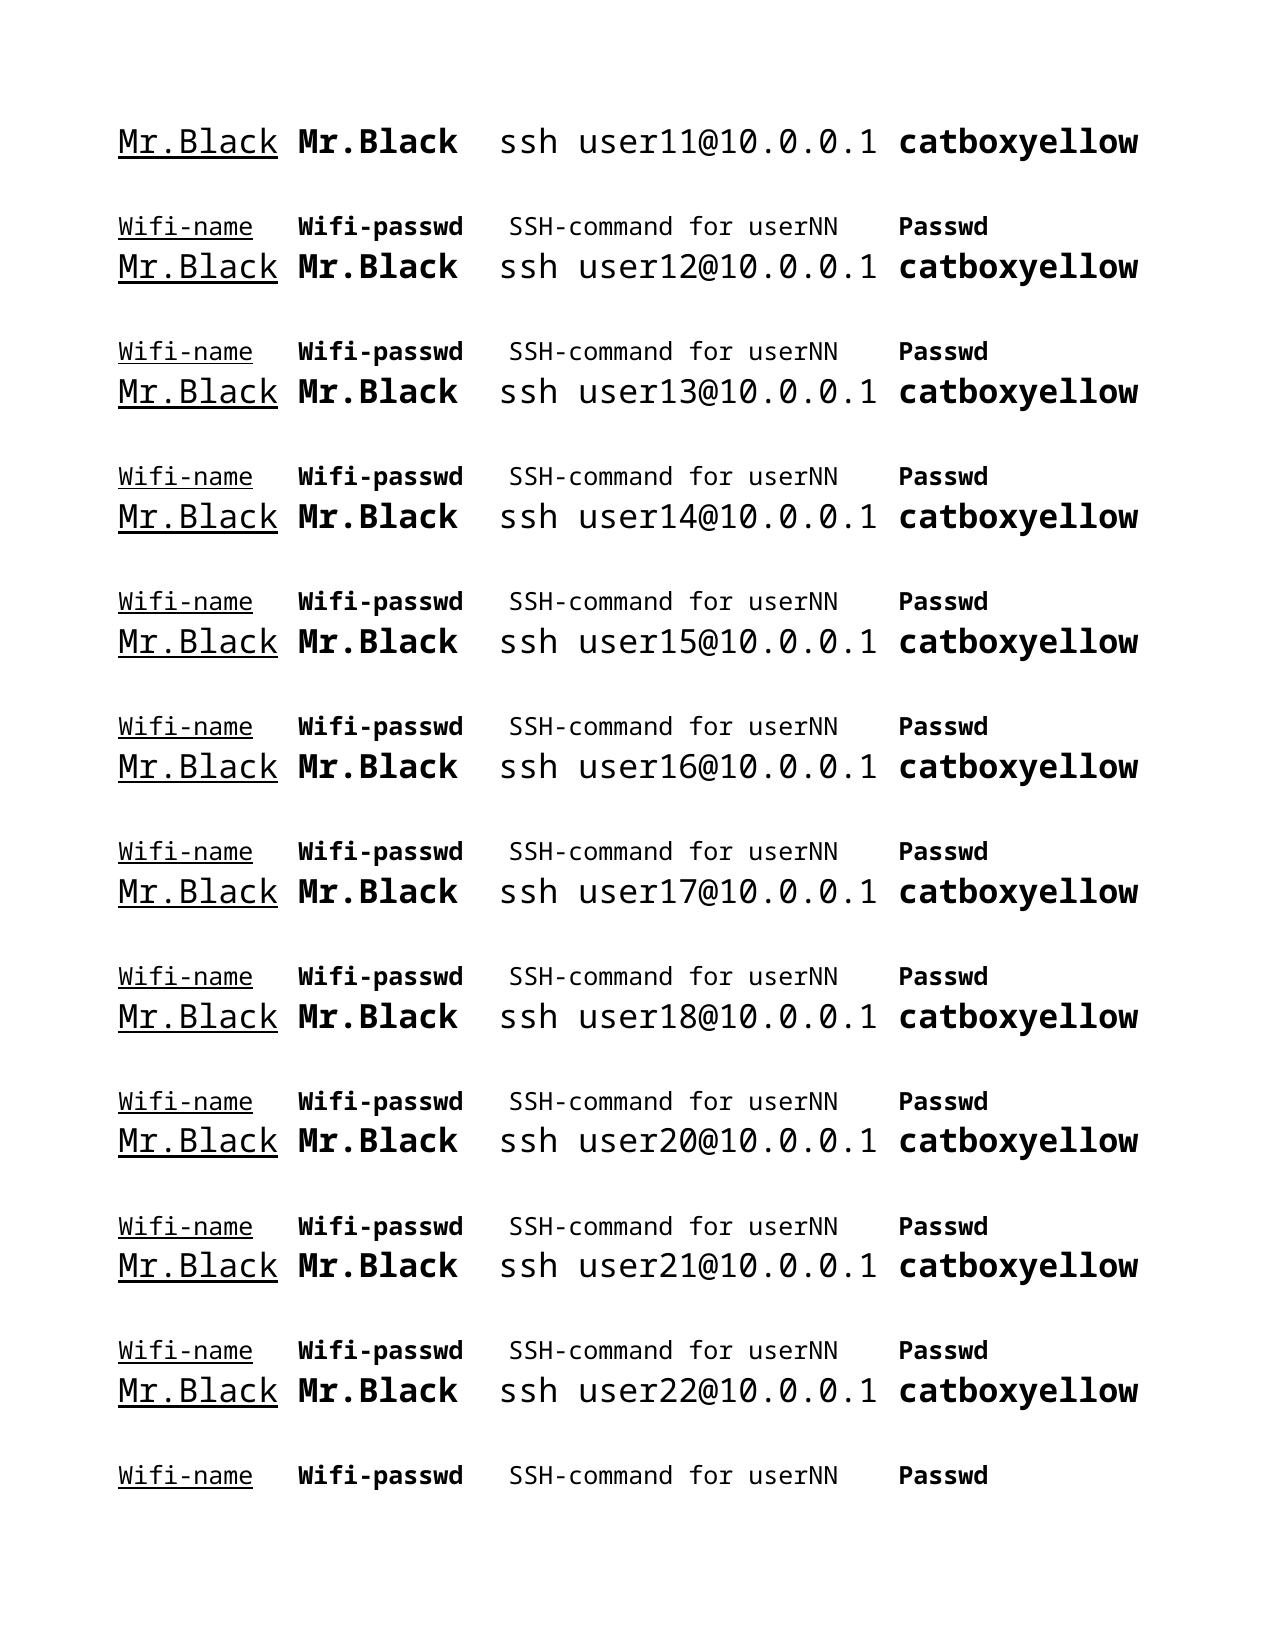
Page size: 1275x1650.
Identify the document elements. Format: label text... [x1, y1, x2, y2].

text Wifi-name Wifi-passwd SSH-command for userNN Passwd [118, 334, 1157, 368]
text Wifi-name Wifi-passwd SSH-command for userNN Passwd [118, 1458, 1157, 1492]
text Wifi-name Wifi-passwd SSH-command for userNN Passwd [118, 209, 1157, 243]
text Mr.Black Mr.Black ssh user20@10.0.0.1 catboxyellow [118, 1117, 1157, 1163]
text Wifi-name Wifi-passwd SSH-command for userNN Passwd [118, 1333, 1157, 1367]
text Wifi-name Wifi-passwd SSH-command for userNN Passwd [118, 958, 1157, 992]
text Mr.Black Mr.Black ssh user18@10.0.0.1 catboxyellow [118, 992, 1157, 1038]
text Wifi-name Wifi-passwd SSH-command for userNN Passwd [118, 833, 1157, 867]
text Mr.Black Mr.Black ssh user22@10.0.0.1 catboxyellow [118, 1367, 1157, 1412]
text Mr.Black Mr.Black ssh user21@10.0.0.1 catboxyellow [118, 1242, 1157, 1288]
text Wifi-name Wifi-passwd SSH-command for userNN Passwd [118, 459, 1157, 493]
text Wifi-name Wifi-passwd SSH-command for userNN Passwd [118, 1083, 1157, 1117]
text Mr.Black Mr.Black ssh user12@10.0.0.1 catboxyellow [118, 243, 1157, 288]
text Wifi-name Wifi-passwd SSH-command for userNN Passwd [118, 584, 1157, 618]
text Mr.Black Mr.Black ssh user17@10.0.0.1 catboxyellow [118, 867, 1157, 913]
text Wifi-name Wifi-passwd SSH-command for userNN Passwd [118, 1208, 1157, 1242]
text Mr.Black Mr.Black ssh user13@10.0.0.1 catboxyellow [118, 368, 1157, 413]
text Wifi-name Wifi-passwd SSH-command for userNN Passwd [118, 708, 1157, 743]
text Mr.Black Mr.Black ssh user14@10.0.0.1 catboxyellow [118, 493, 1157, 538]
text Mr.Black Mr.Black ssh user16@10.0.0.1 catboxyellow [118, 743, 1157, 788]
text Mr.Black Mr.Black ssh user15@10.0.0.1 catboxyellow [118, 618, 1157, 663]
text Mr.Black Mr.Black ssh user11@10.0.0.1 catboxyellow [118, 118, 1157, 163]
